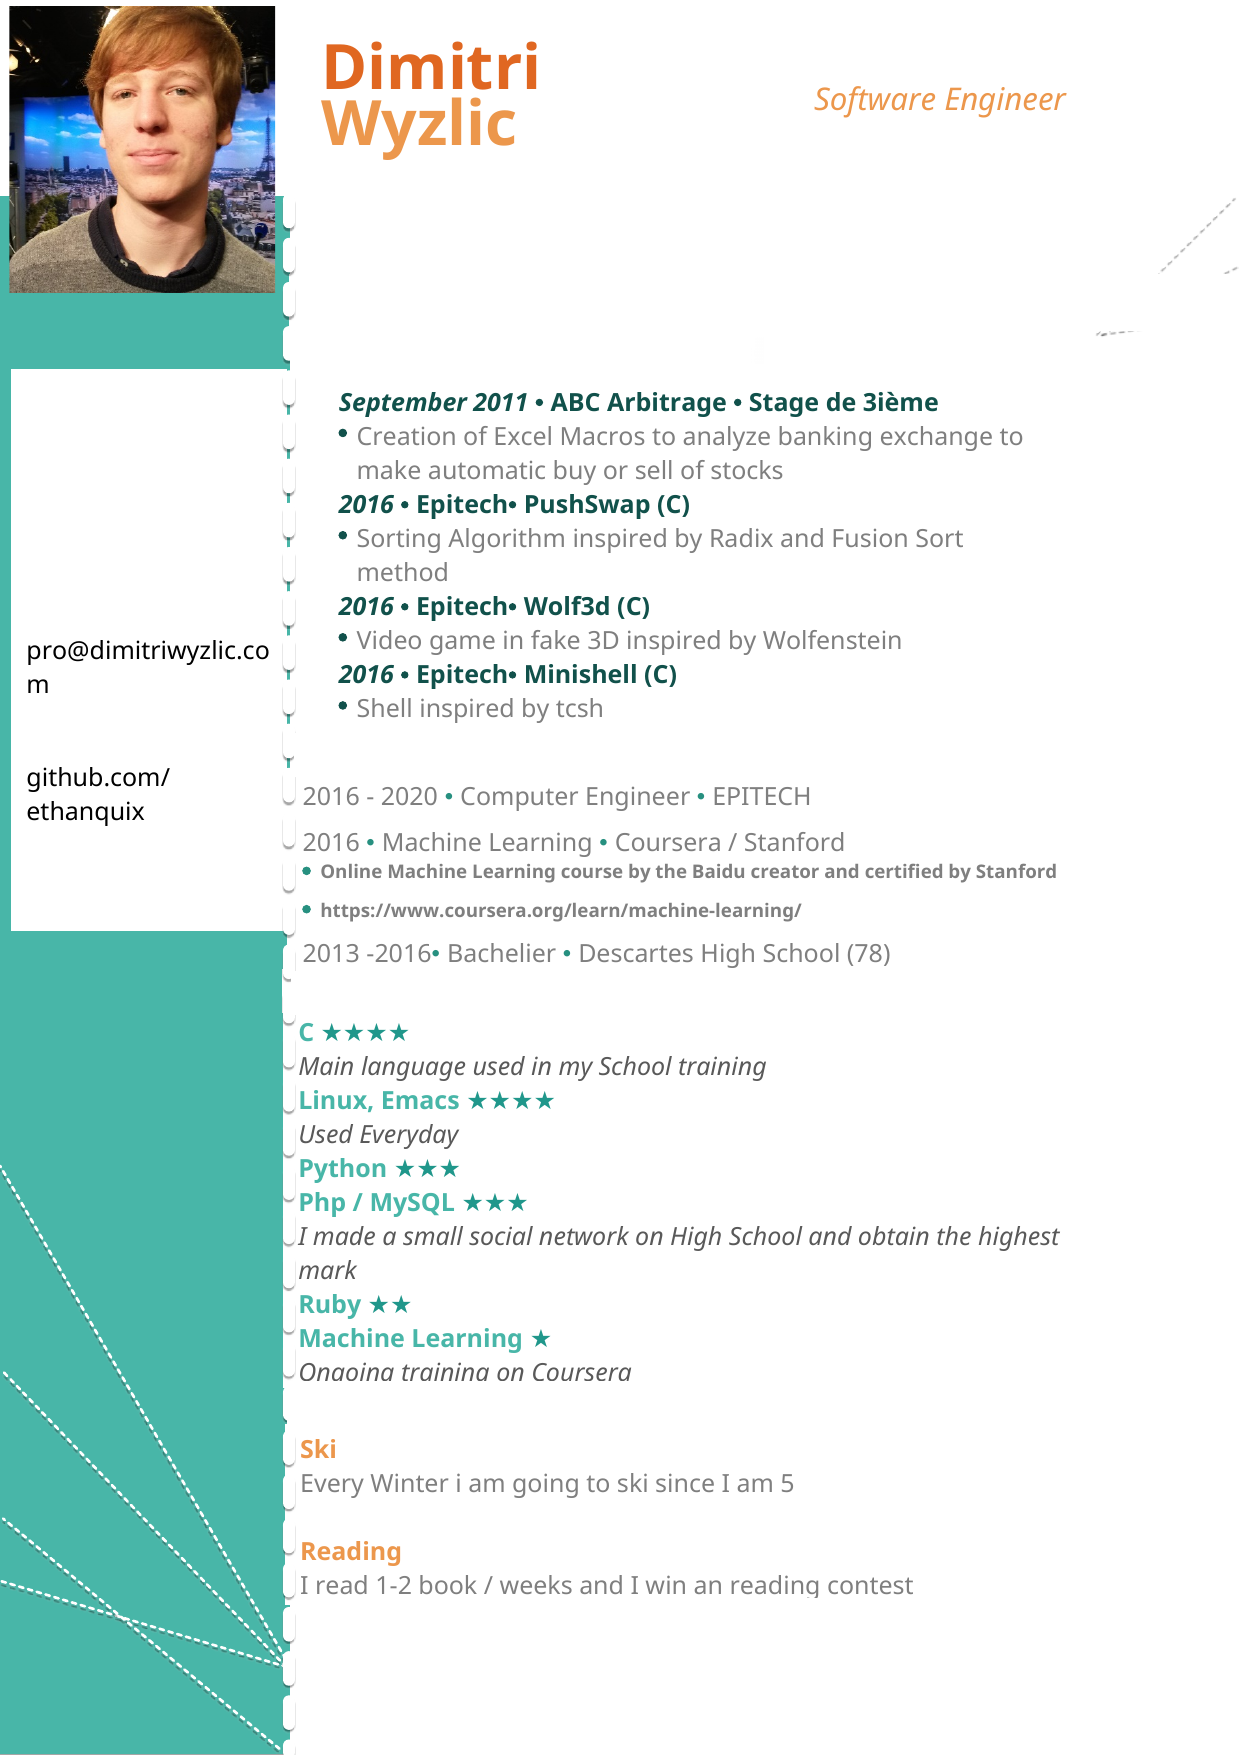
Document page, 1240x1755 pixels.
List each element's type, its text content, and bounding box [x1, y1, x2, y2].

list Shell inspired by tcsh [339, 691, 1048, 723]
text I made a small social network on High School and obtain the highest mark [298, 1219, 1096, 1287]
text github.com/ethanquix [26, 760, 272, 828]
text Github : [26, 726, 272, 760]
list Creation of Excel Macros to analyze banking exchange to make automatic buy or sell of stocks [339, 418, 1048, 487]
text Reading I read 1-2 book / weeks and I win an reading contest [300, 1534, 1055, 1598]
text Area of Interest [302, 1389, 734, 1418]
text 2013 -2016 Bachelier  Descartes High School (78) [302, 935, 1115, 969]
text 2016  Epitech Minishell (C) [339, 657, 1048, 691]
text Internship / Projects [305, 339, 736, 368]
text 2016  Epitech Wolf3d (C) [339, 589, 1048, 623]
text Dimitri Wyzlic [321, 44, 593, 157]
text Ruby ★★ [298, 1287, 1096, 1321]
text September 2011  ABC Arbitrage  Stage de 3ième [339, 384, 1048, 418]
list Online Machine Learning course by the Baidu creator and certified by Stanford [302, 859, 1115, 884]
text Python ★★★ [298, 1151, 1096, 1185]
text 2016  Epitech PushSwap (C) [339, 487, 1048, 521]
text Used Everyday [298, 1117, 1096, 1151]
text Machine Learning ★ [298, 1321, 1096, 1355]
text Born the 29/09/97 18 ans [26, 853, 272, 906]
text Ongoing training on Coursera [298, 1355, 1096, 1381]
list Video game in fake 3D inspired by Wolfenstein [339, 623, 1048, 657]
text Php / MySQL ★★★ [298, 1185, 1096, 1219]
text C ★★★★ [298, 1014, 1096, 1048]
text Training [309, 740, 740, 769]
text 3 villa Blaise Pascal 92200 Neuilly sur Seine [26, 377, 272, 479]
text SEARCHING FOR INTERNSHIP [331, 282, 1224, 331]
text 2016  Machine Learning  Coursera / Stanford [302, 825, 1115, 859]
list https://www.coursera.org/learn/machine-learning/ [302, 897, 1115, 923]
text 2016 - 2020  Computer Engineer  EPITECH [302, 778, 1115, 812]
text Main language used in my School training [298, 1048, 1096, 1083]
text Email pro@dimitriwyzlic.com [26, 599, 272, 701]
text Linux, Emacs ★★★★ [298, 1083, 1096, 1117]
text Software Engineer [710, 77, 1174, 120]
text Skills [306, 979, 737, 1008]
list Sorting Algorithm inspired by Radix and Fusion Sort method [339, 521, 1048, 589]
text Tél. 07 62 87 69 58 [26, 513, 272, 574]
text Ski Every Winter i am going to ski since I am 5 [300, 1432, 1055, 1500]
